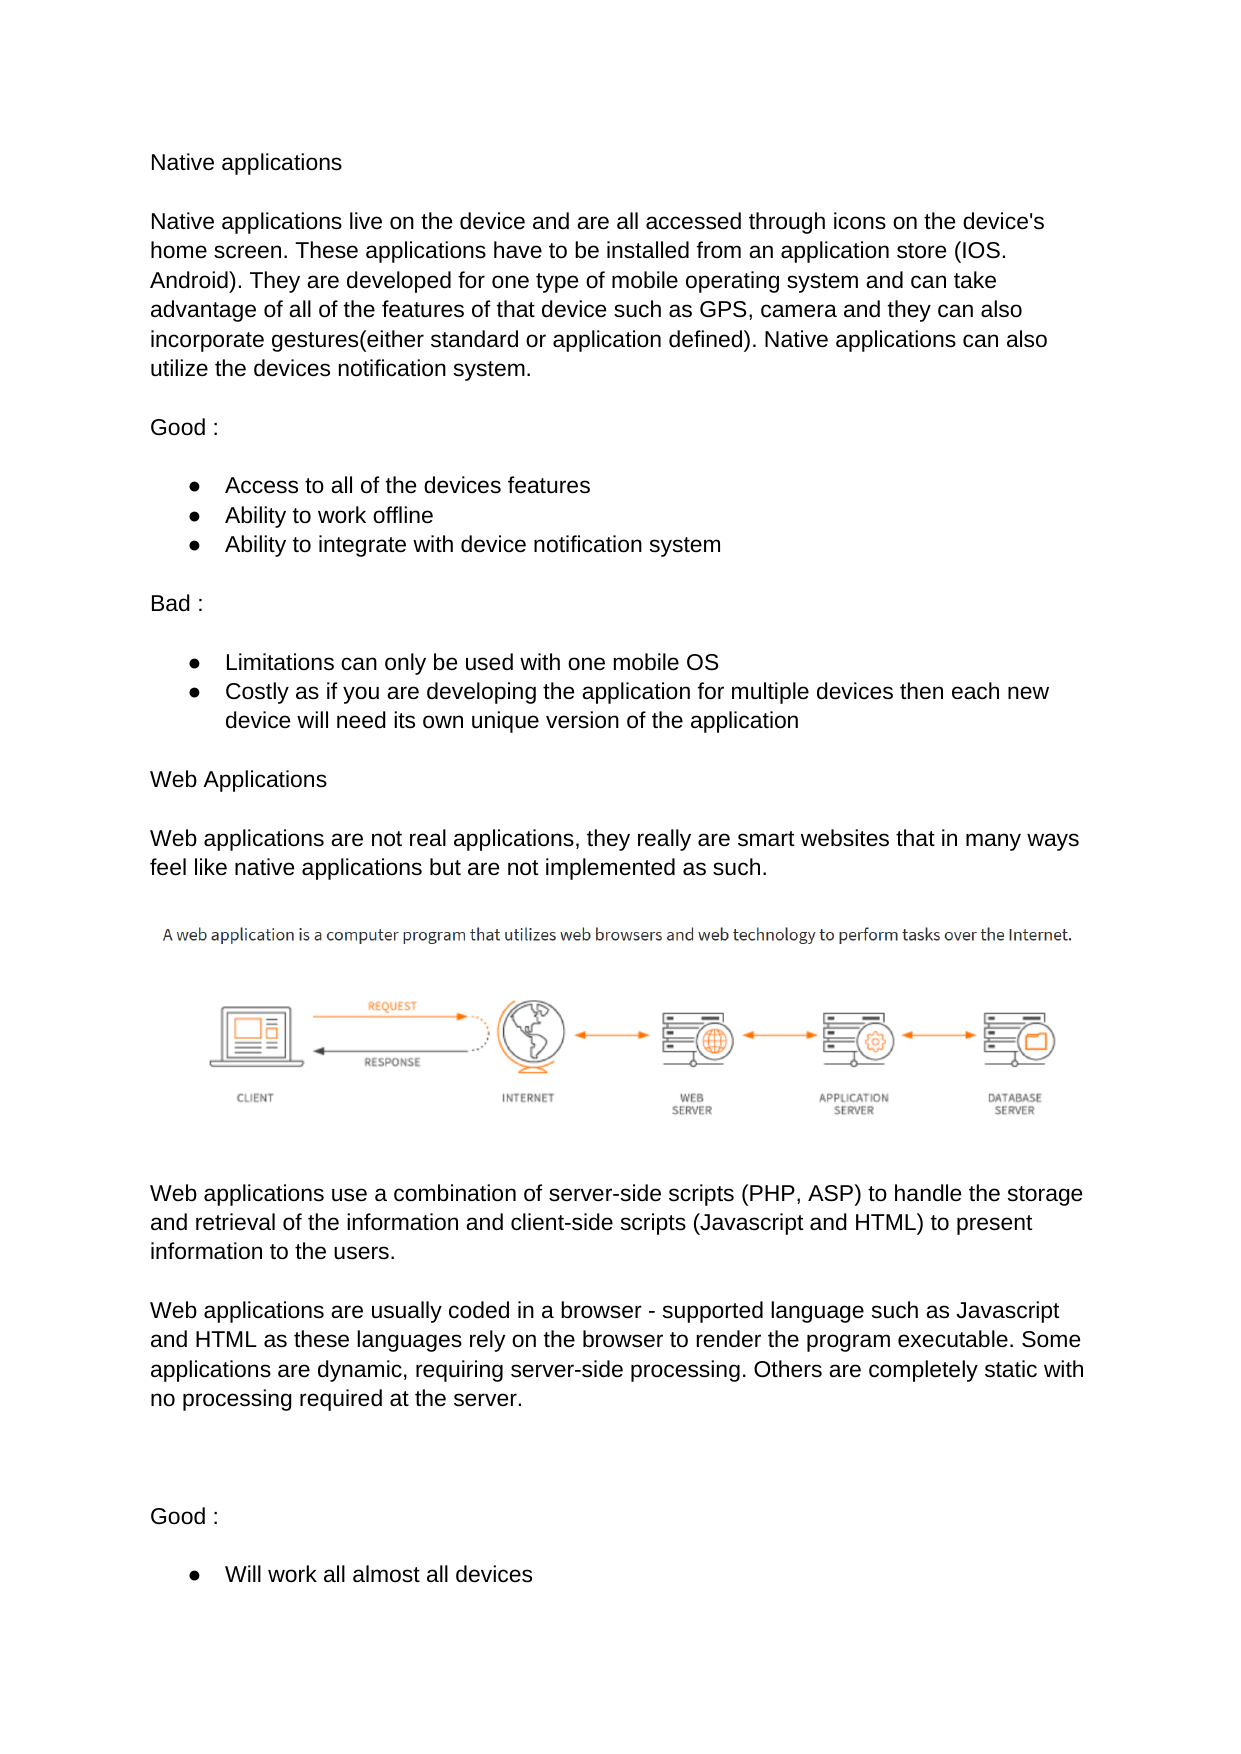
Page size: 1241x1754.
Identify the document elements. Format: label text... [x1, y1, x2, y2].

text Good : [150, 1503, 1090, 1529]
list Limitations can only be used with one mobile OS [187, 649, 1090, 675]
text Web applications are not real applications, they really are smart websites that in many ways feel like native applications but are not implemented as such. [150, 826, 1090, 881]
list Will work all almost all devices [187, 1562, 1090, 1588]
text Web applications are usually coded in a browser - supported language such as Javascript and HTML as these languages rely on the browser to render the program executable. Some applications are dynamic, requiring server-side processing. Others are completely static with no processing required at the server. [150, 1298, 1090, 1411]
text Native applications live on the device and are all accessed through icons on the device's home screen. These applications have to be installed from an application store (IOS. Android). They are developed for one type of mobile operating system and can take advantage of all of the features of that device such as GPS, camera and they can also incorporate gestures(either standard or application defined). Native applications can also utilize the devices notification system. [150, 209, 1090, 381]
list Costly as if you are developing the application for multiple devices then each new device will need its own unique version of the application [187, 679, 1090, 734]
text Web applications use a combination of server-side scripts (PHP, ASP) to handle the storage and retrieval of the information and client-side scripts (Javascript and HTML) to present information to the users. [150, 1180, 1090, 1264]
list Access to all of the devices features [187, 473, 1090, 499]
picture [150, 913, 1091, 1147]
text Good : [150, 414, 1090, 440]
list Ability to integrate with device notification system [187, 532, 1090, 557]
text Bad : [150, 591, 1090, 616]
text Native applications [150, 150, 1090, 176]
list Ability to work offline [187, 502, 1090, 528]
text Web Applications [150, 767, 1090, 792]
